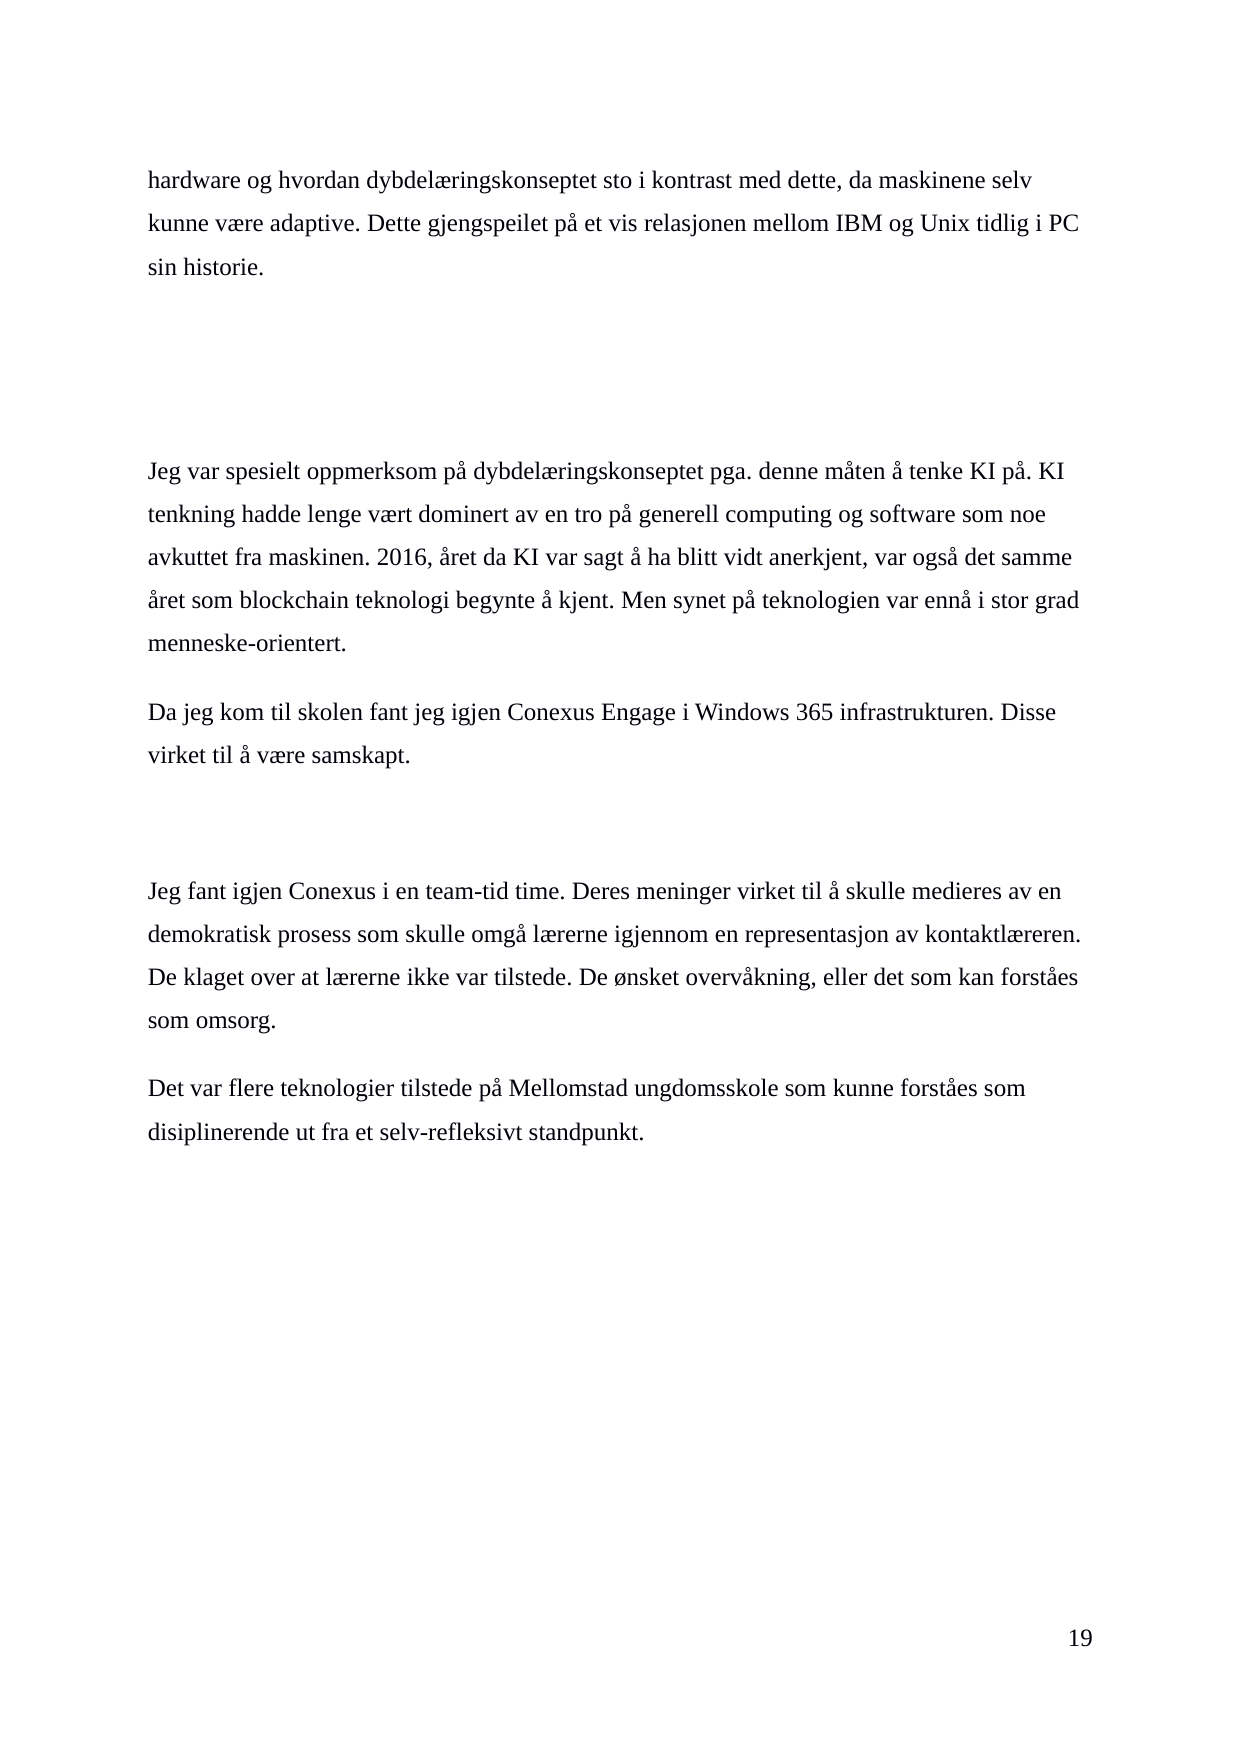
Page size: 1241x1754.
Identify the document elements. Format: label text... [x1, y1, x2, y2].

text hardware og hvordan dybdelæringskonseptet sto i kontrast med dette, da maskinene selv kunne være adaptive. Dette gjengspeilet på et vis relasjonen mellom IBM og Unix tidlig i PC sin historie. [148, 165, 1092, 280]
text Da jeg kom til skolen fant jeg igjen Conexus Engage i Windows 365 infrastrukturen. Disse virket til å være samskapt. [148, 697, 1092, 768]
text Det var flere teknologier tilstede på Mellomstad ungdomsskole som kunne forståes som disiplinerende ut fra et selv-refleksivt standpunkt. [148, 1073, 1092, 1145]
text Jeg var spesielt oppmerksom på dybdelæringskonseptet pga. denne måten å tenke KI på. KI tenkning hadde lenge vært dominert av en tro på generell computing og software som noe avkuttet fra maskinen. 2016, året da KI var sagt å ha blitt vidt anerkjent, var også det samme året som blockchain teknologi begynte å kjent. Men synet på teknologien var ennå i stor grad menneske-orientert. [148, 456, 1092, 657]
text Jeg fant igjen Conexus i en team-tid time. Deres meninger virket til å skulle medieres av en demokratisk prosess som skulle omgå lærerne igjennom en representasjon av kontaktlæreren. De klaget over at lærerne ikke var tilstede. De ønsket overvåkning, eller det som kan forståes som omsorg. [148, 876, 1092, 1034]
